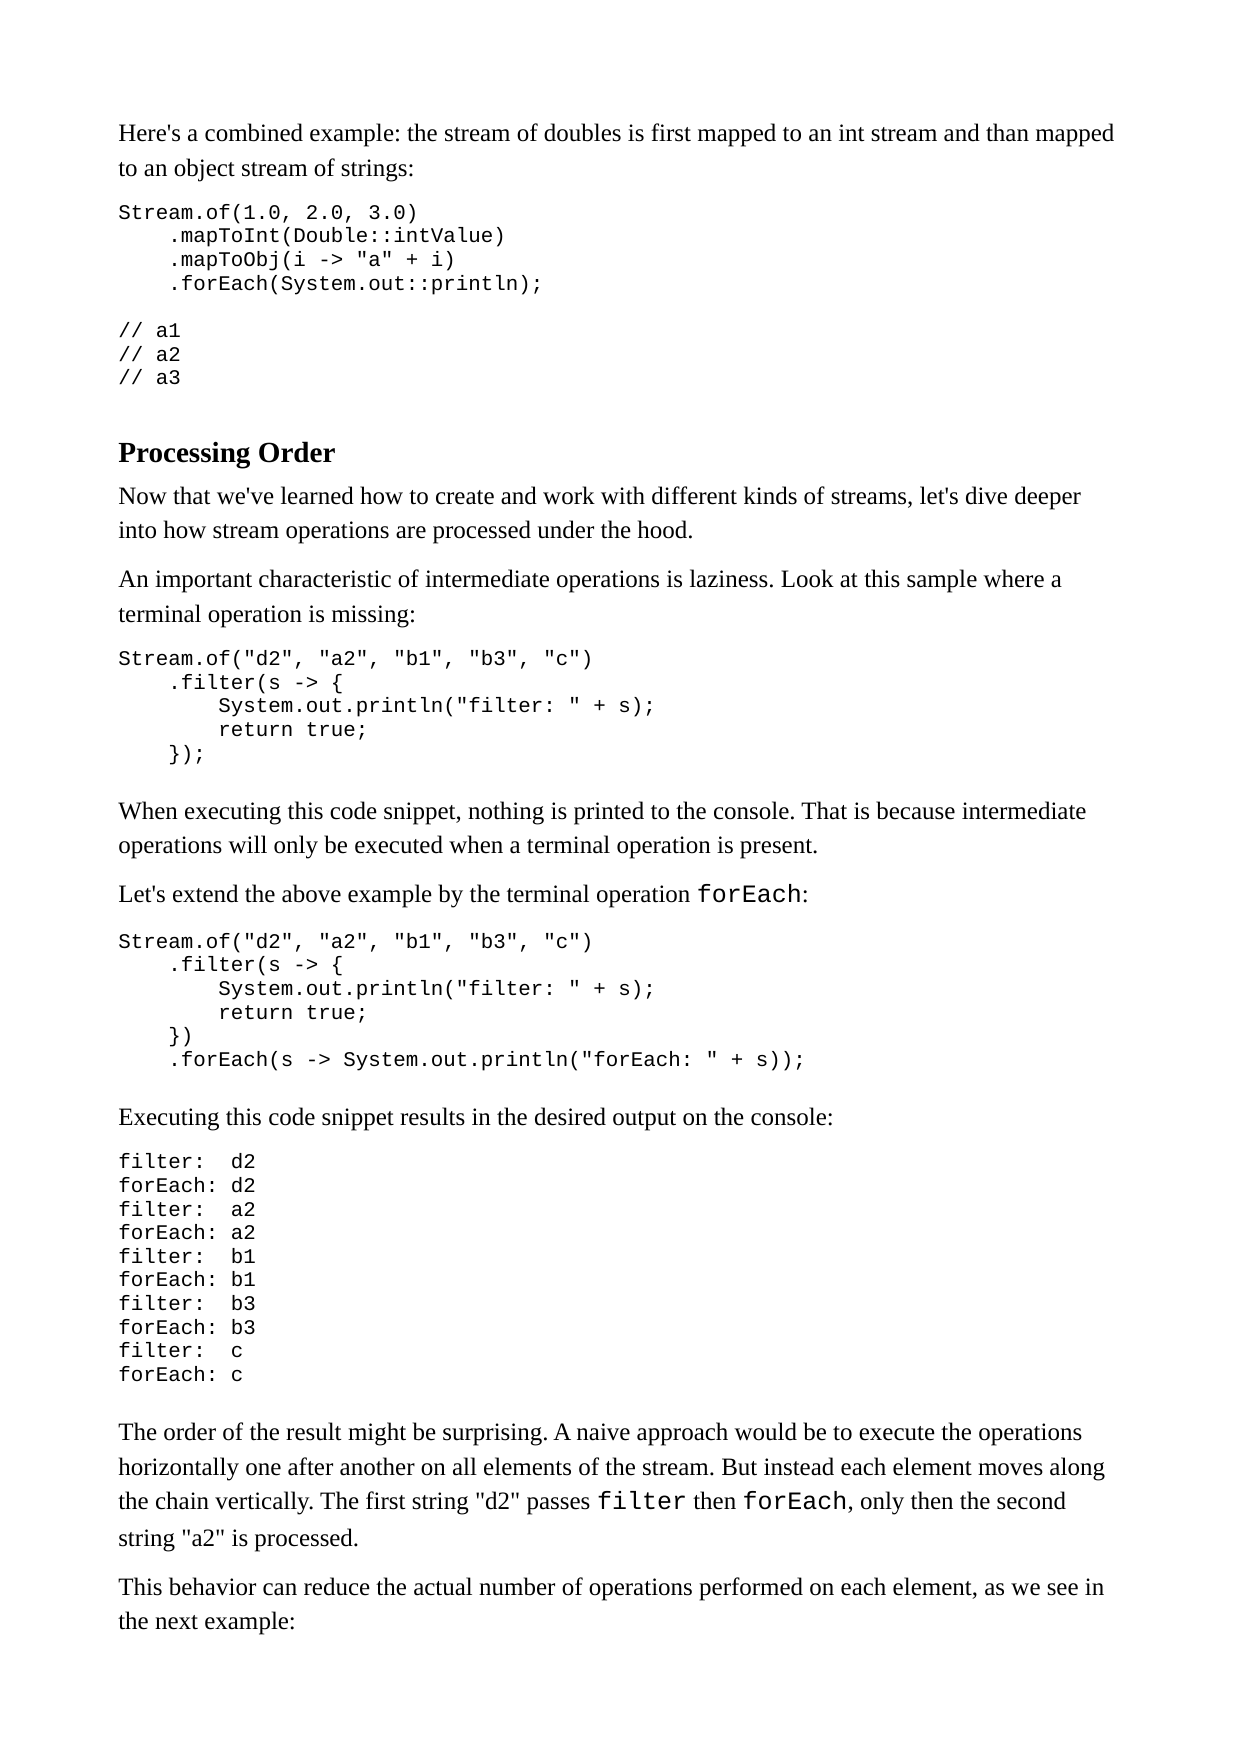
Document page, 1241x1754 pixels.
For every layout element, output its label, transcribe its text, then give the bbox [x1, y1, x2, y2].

text return true; [118, 1002, 1122, 1025]
text filter: d2 [118, 1151, 1122, 1175]
text // a3 [118, 367, 1122, 391]
text .forEach(s -> System.out.println("forEach: " + s)); [118, 1049, 1122, 1073]
text // a2 [118, 343, 1122, 367]
text Now that we've learned how to create and work with different kinds of streams, let's dive deeper into how stream operations are processed under the hood. [118, 481, 1122, 544]
subtitle Processing Order [118, 435, 1122, 468]
text forEach: b3 [118, 1317, 1122, 1340]
text // a1 [118, 320, 1122, 343]
text .forEach(System.out::println); [118, 273, 1122, 296]
text System.out.println("filter: " + s); [118, 978, 1122, 1002]
text Stream.of("d2", "a2", "b1", "b3", "c") [118, 931, 1122, 954]
text Stream.of(1.0, 2.0, 3.0) [118, 202, 1122, 225]
text forEach: d2 [118, 1175, 1122, 1198]
text The order of the result might be surprising. A naive approach would be to execute the operations horizontally one after another on all elements of the stream. But instead each element moves along the chain vertically. The first string "d2" passes filter then forEach, only then the second string "a2" is processed. [118, 1417, 1122, 1551]
text .filter(s -> { [118, 954, 1122, 978]
text .mapToObj(i -> "a" + i) [118, 249, 1122, 273]
text forEach: c [118, 1364, 1122, 1388]
text }); [118, 743, 1122, 766]
text filter: c [118, 1340, 1122, 1364]
text Stream.of("d2", "a2", "b1", "b3", "c") [118, 648, 1122, 672]
text forEach: a2 [118, 1222, 1122, 1246]
text An important characteristic of intermediate operations is laziness. Look at this sample where a terminal operation is missing: [118, 564, 1122, 628]
text Executing this code snippet results in the desired output on the console: [118, 1102, 1122, 1131]
text .filter(s -> { [118, 672, 1122, 695]
text .mapToInt(Double::intValue) [118, 225, 1122, 249]
text Here's a combined example: the stream of doubles is first mapped to an int stream and than mapped to an object stream of strings: [118, 118, 1122, 181]
text Let's extend the above example by the terminal operation forEach: [118, 879, 1122, 910]
text return true; [118, 719, 1122, 743]
text }) [118, 1025, 1122, 1049]
text System.out.println("filter: " + s); [118, 695, 1122, 719]
text filter: a2 [118, 1198, 1122, 1222]
text filter: b1 [118, 1246, 1122, 1269]
text forEach: b1 [118, 1269, 1122, 1293]
text This behavior can reduce the actual number of operations performed on each element, as we see in the next example: [118, 1572, 1122, 1635]
text filter: b3 [118, 1293, 1122, 1317]
text When executing this code snippet, nothing is printed to the console. That is because intermediate operations will only be executed when a terminal operation is present. [118, 796, 1122, 859]
